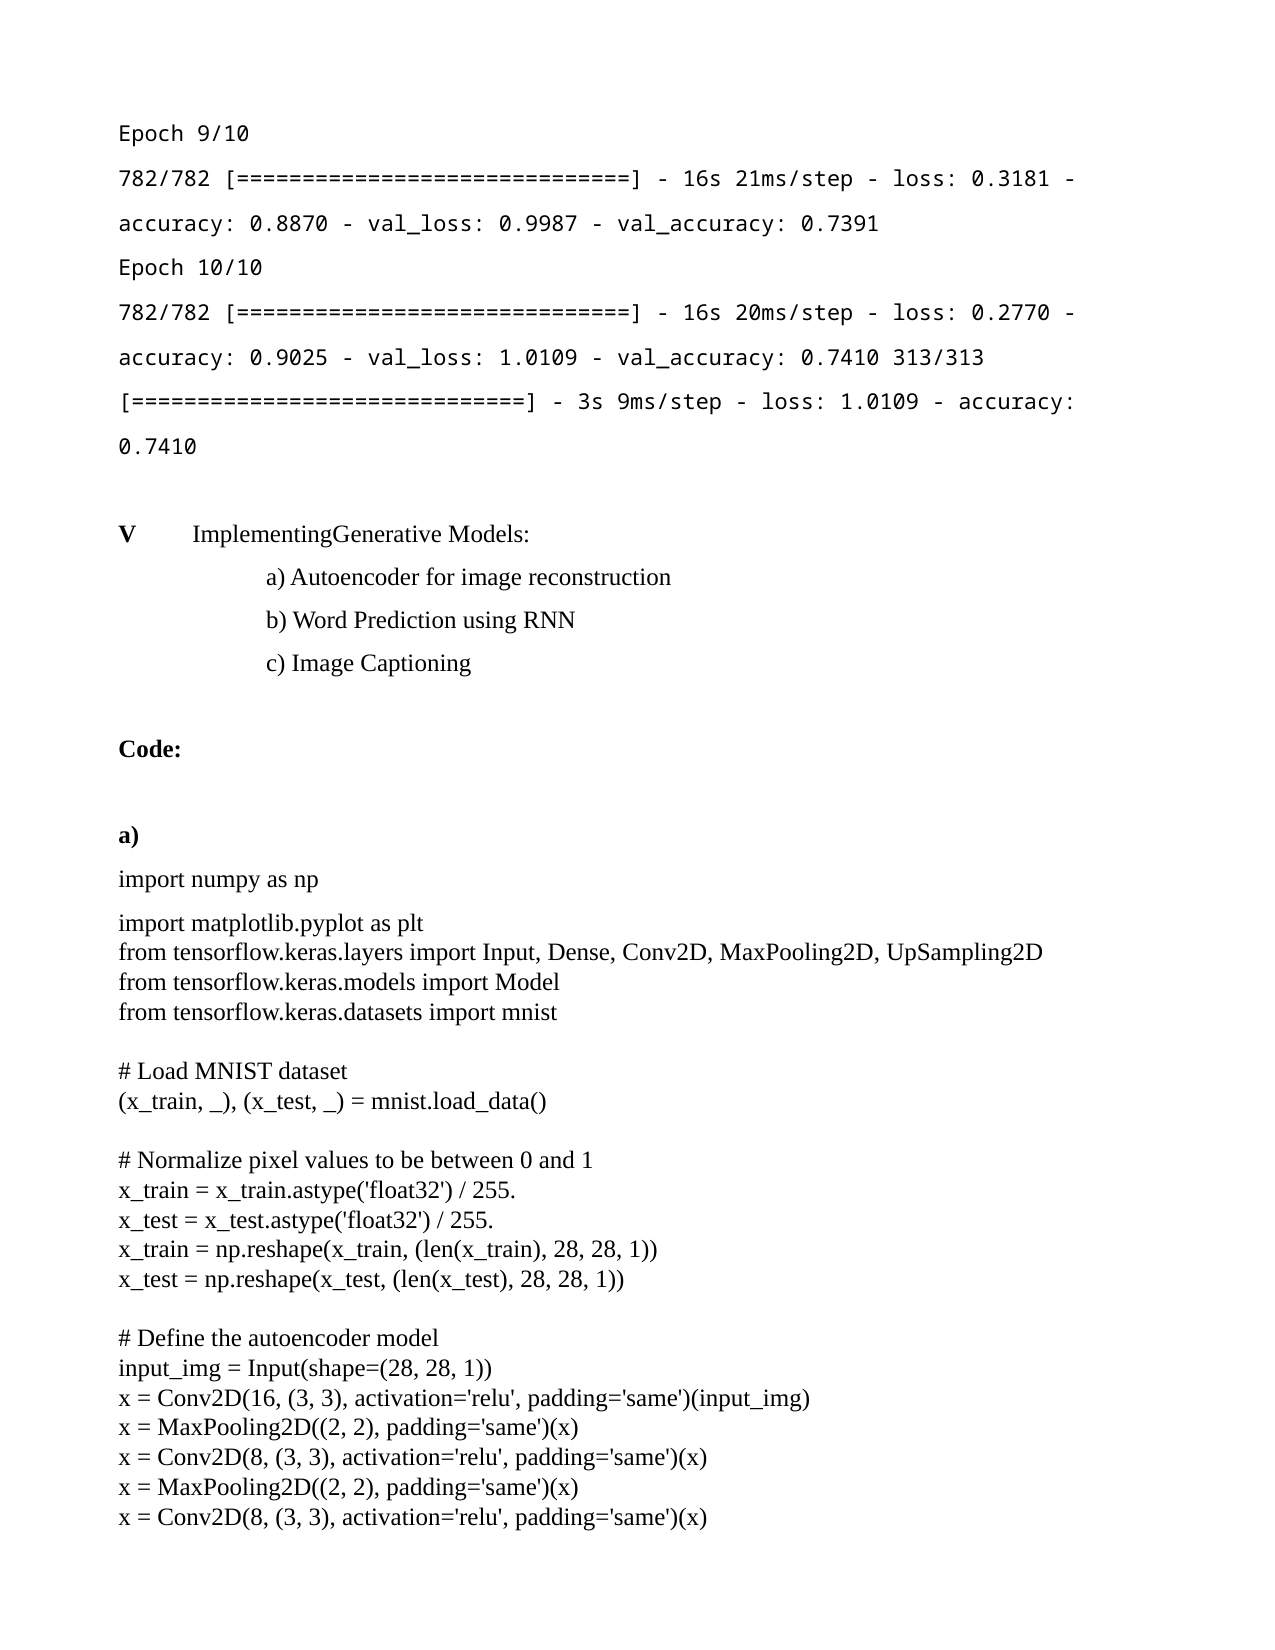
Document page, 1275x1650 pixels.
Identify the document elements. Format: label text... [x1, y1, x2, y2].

text from tensorflow.keras.layers import Input, Dense, Conv2D, MaxPooling2D, UpSampling2D [118, 937, 1157, 966]
text Epoch 9/10 [118, 118, 1157, 148]
text a) Autoencoder for image reconstruction [118, 562, 1157, 591]
text 782/782 [==============================] - 16s 20ms/step - loss: 0.2770 - accuracy: 0.9025 - val_loss: 1.0109 - val_accuracy: 0.7410 313/313 [==============================] - 3s 9ms/step - loss: 1.0109 - accuracy: 0.7410 [118, 297, 1157, 461]
text c) Image Captioning [118, 648, 1157, 677]
text x = Conv2D(8, (3, 3), activation='relu', padding='same')(x) [118, 1441, 1157, 1471]
text # Normalize pixel values to be between 0 and 1 [118, 1144, 1157, 1174]
text x_test = x_test.astype('float32') / 255. [118, 1204, 1157, 1233]
text x = Conv2D(16, (3, 3), activation='relu', padding='same')(input_img) [118, 1382, 1157, 1412]
text Epoch 10/10 [118, 252, 1157, 282]
text input_img = Input(shape=(28, 28, 1)) [118, 1352, 1157, 1382]
text import matplotlib.pyplot as plt [118, 907, 1157, 937]
text a) [118, 821, 1157, 849]
text x_train = x_train.astype('float32') / 255. [118, 1174, 1157, 1204]
text from tensorflow.keras.datasets import mnist [118, 996, 1157, 1026]
text x = MaxPooling2D((2, 2), padding='same')(x) [118, 1412, 1157, 1441]
text x = Conv2D(8, (3, 3), activation='relu', padding='same')(x) [118, 1501, 1157, 1530]
text x_train = np.reshape(x_train, (len(x_train), 28, 28, 1)) [118, 1233, 1157, 1263]
text from tensorflow.keras.models import Model [118, 966, 1157, 996]
text Code: [118, 734, 1157, 763]
text b) Word Prediction using RNN [118, 605, 1157, 634]
text V ImplementingGenerative Models: [118, 519, 1157, 547]
text 782/782 [==============================] - 16s 21ms/step - loss: 0.3181 - accuracy: 0.8870 - val_loss: 0.9987 - val_accuracy: 0.7391 [118, 163, 1157, 237]
text # Define the autoencoder model [118, 1322, 1157, 1352]
text # Load MNIST dataset [118, 1055, 1157, 1085]
text import numpy as np [118, 864, 1157, 892]
text x_test = np.reshape(x_test, (len(x_test), 28, 28, 1)) [118, 1263, 1157, 1293]
text (x_train, _), (x_test, _) = mnist.load_data() [118, 1085, 1157, 1115]
text x = MaxPooling2D((2, 2), padding='same')(x) [118, 1471, 1157, 1501]
